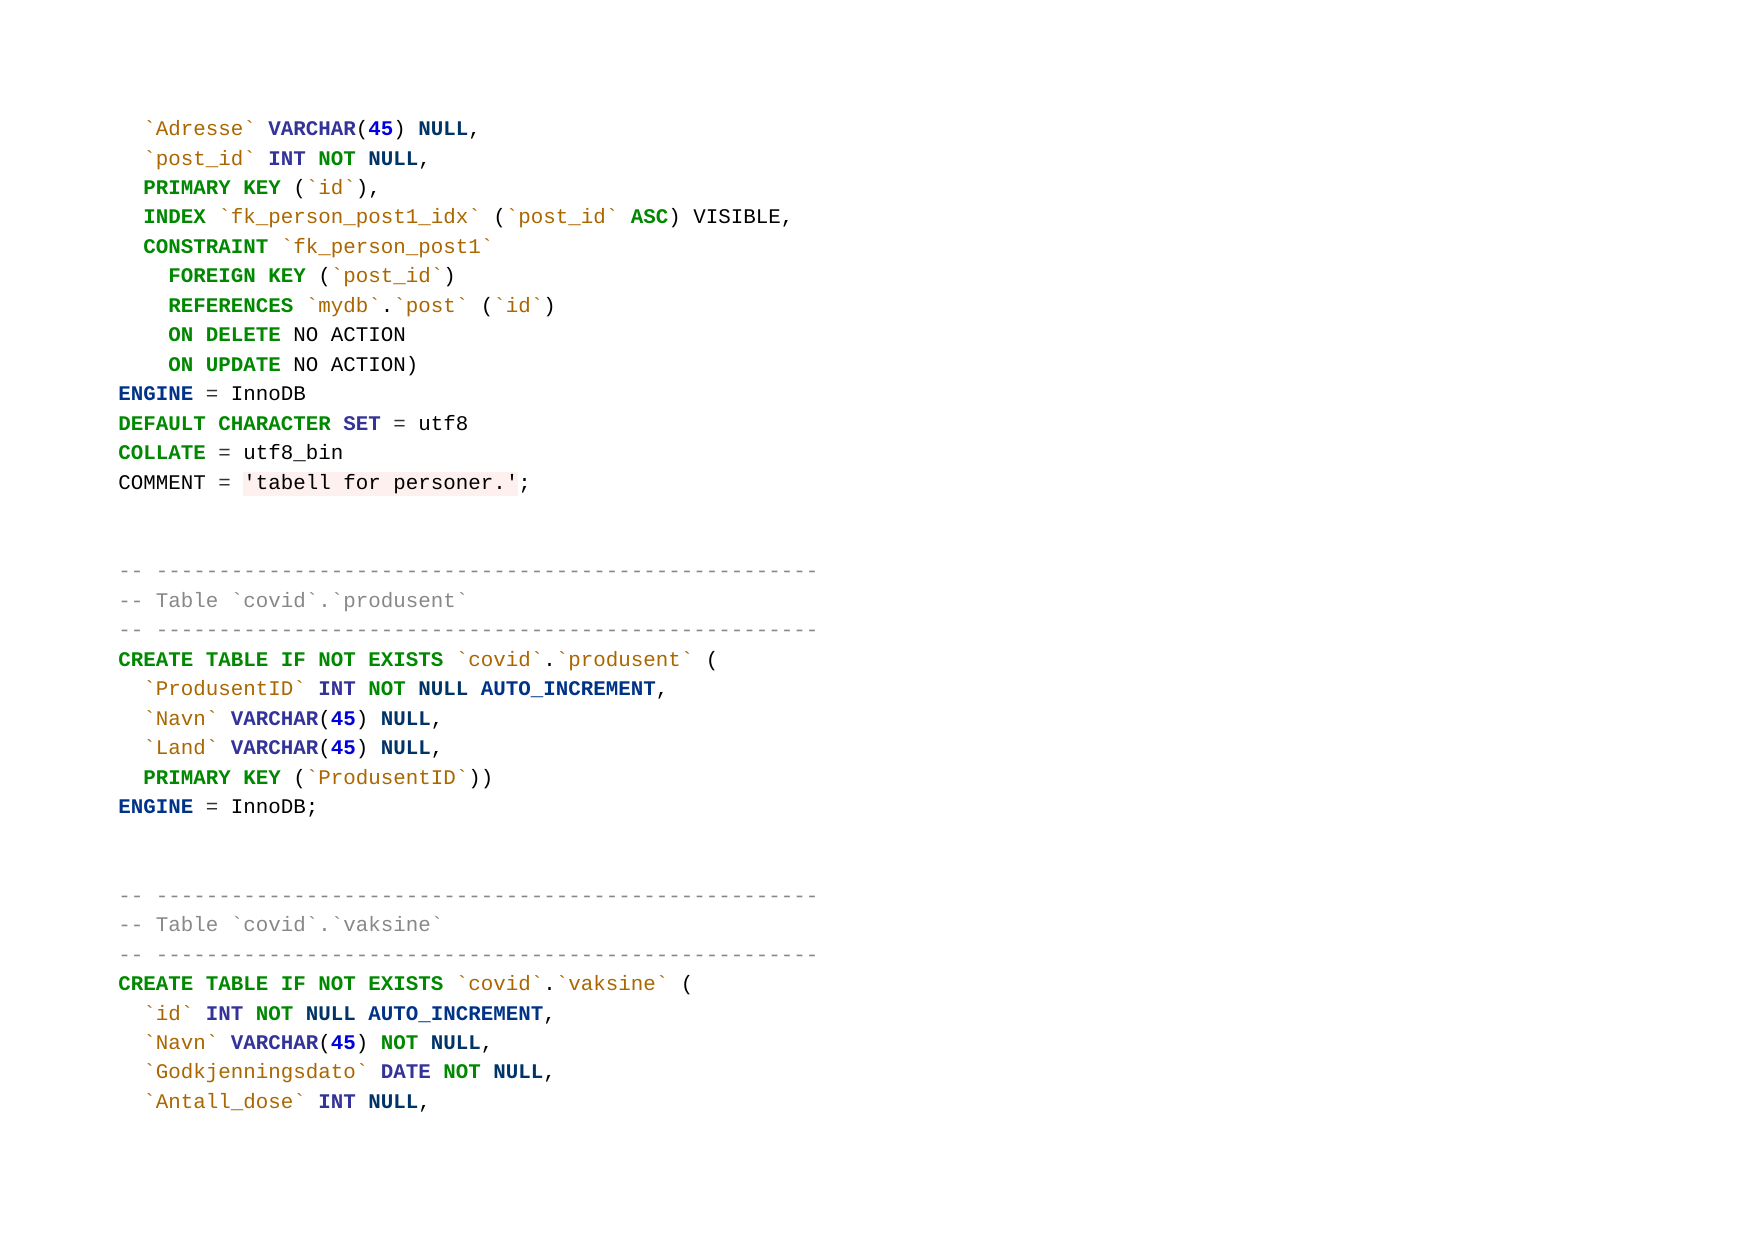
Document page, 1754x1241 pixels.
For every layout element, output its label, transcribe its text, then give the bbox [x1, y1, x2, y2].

text `Godkjenningsdato` DATE NOT NULL, [118, 1061, 1636, 1085]
text `Navn` VARCHAR(45) NULL, [118, 708, 1636, 731]
text PRIMARY KEY (`id`), [118, 177, 1636, 201]
text `ProdusentID` INT NOT NULL AUTO_INCREMENT, [118, 678, 1636, 702]
text CREATE TABLE IF NOT EXISTS `covid`.`produsent` ( [118, 649, 1636, 672]
text CONSTRAINT `fk_person_post1` [118, 236, 1636, 260]
text INDEX `fk_person_post1_idx` (`post_id` ASC) VISIBLE, [118, 207, 1636, 230]
text `Antall_dose` INT NULL, [118, 1091, 1636, 1114]
text -- ----------------------------------------------------- [118, 560, 1636, 584]
text ON UPDATE NO ACTION) [118, 354, 1636, 378]
text DEFAULT CHARACTER SET = utf8 [118, 413, 1636, 437]
text `Navn` VARCHAR(45) NOT NULL, [118, 1032, 1636, 1056]
text ENGINE = InnoDB [118, 383, 1636, 407]
text -- Table `covid`.`produsent` [118, 590, 1636, 613]
text REFERENCES `mydb`.`post` (`id`) [118, 295, 1636, 319]
text PRIMARY KEY (`ProdusentID`)) [118, 767, 1636, 790]
text -- ----------------------------------------------------- [118, 884, 1636, 908]
text `Adresse` VARCHAR(45) NULL, [118, 118, 1636, 142]
text COMMENT = 'tabell for personer.'; [118, 472, 1636, 496]
text -- Table `covid`.`vaksine` [118, 914, 1636, 938]
text `id` INT NOT NULL AUTO_INCREMENT, [118, 1002, 1636, 1026]
text -- ----------------------------------------------------- [118, 619, 1636, 643]
text `Land` VARCHAR(45) NULL, [118, 737, 1636, 761]
text `post_id` INT NOT NULL, [118, 148, 1636, 171]
text ENGINE = InnoDB; [118, 796, 1636, 820]
text -- ----------------------------------------------------- [118, 943, 1636, 967]
text CREATE TABLE IF NOT EXISTS `covid`.`vaksine` ( [118, 973, 1636, 997]
text ON DELETE NO ACTION [118, 324, 1636, 348]
text COLLATE = utf8_bin [118, 442, 1636, 466]
text FOREIGN KEY (`post_id`) [118, 266, 1636, 289]
